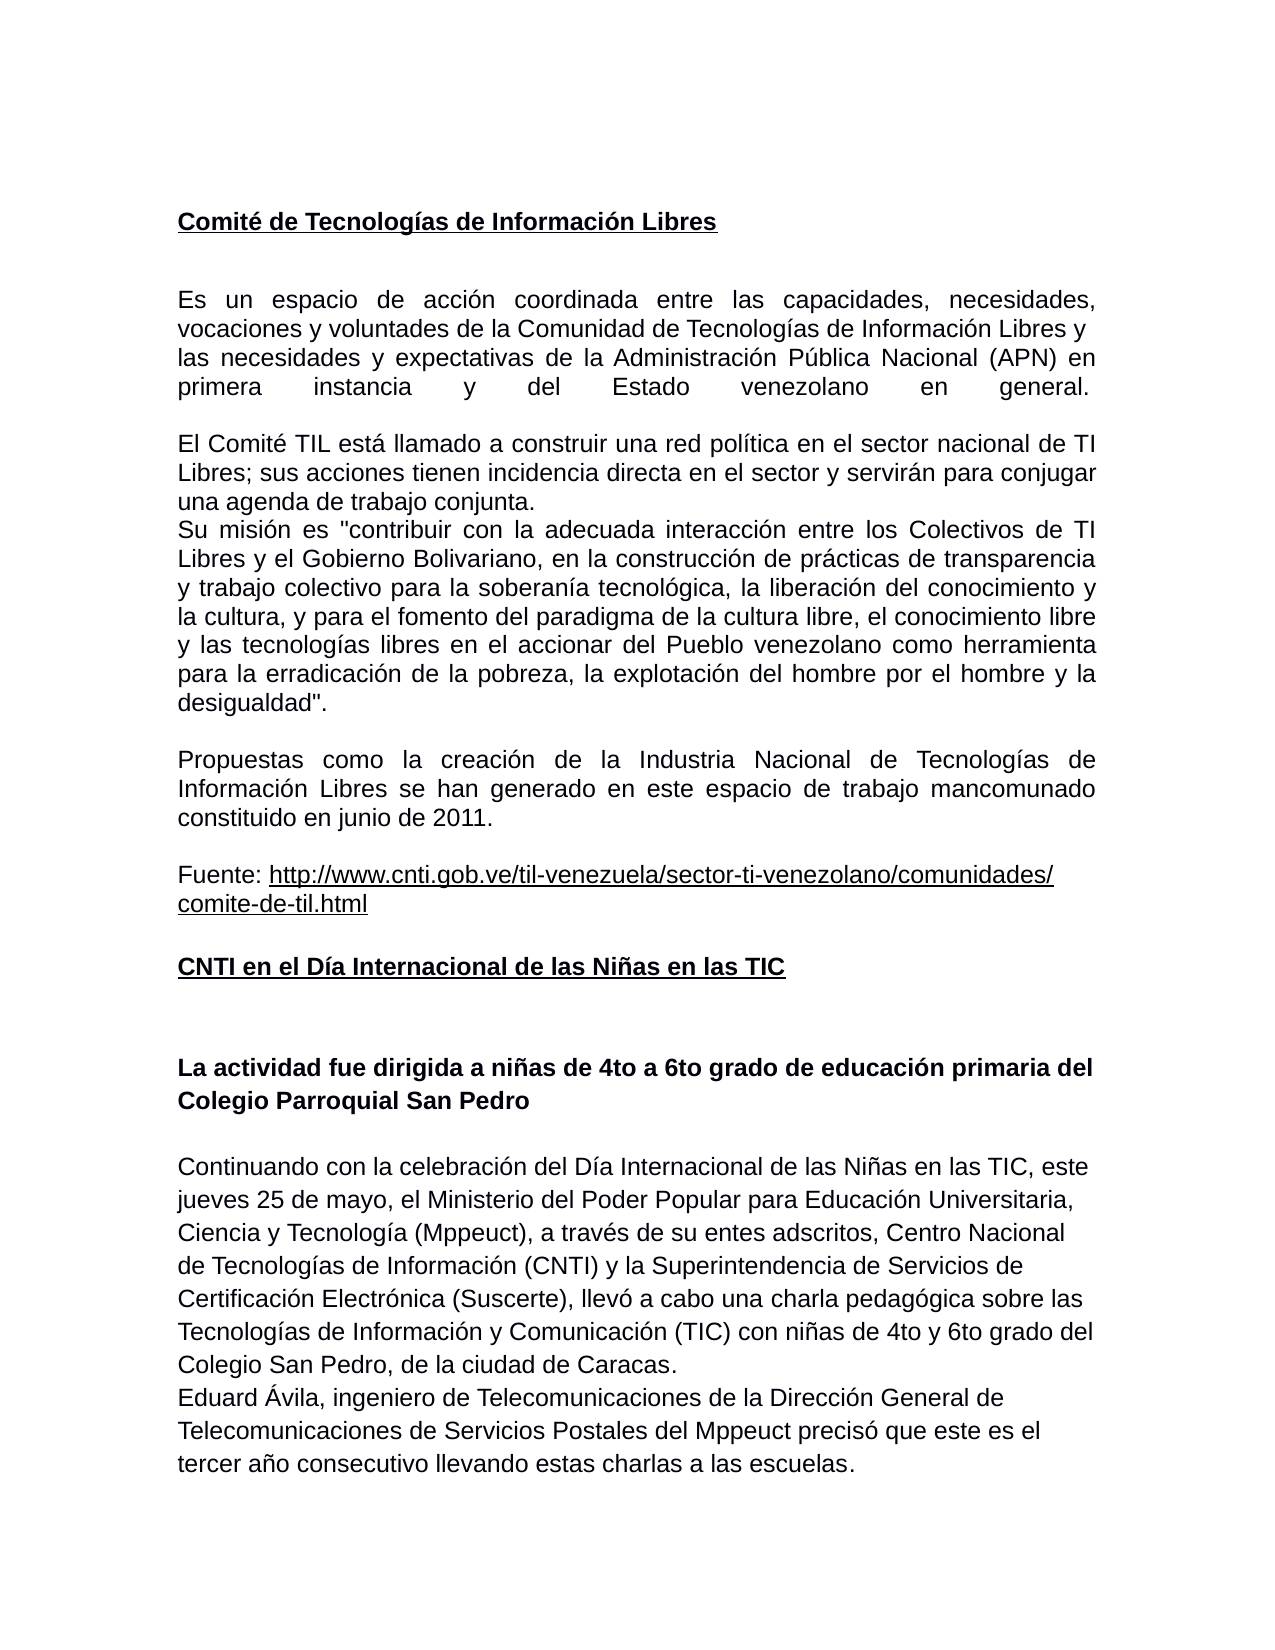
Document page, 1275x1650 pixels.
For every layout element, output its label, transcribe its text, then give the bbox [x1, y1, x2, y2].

subtitle CNTI en el Día Internacional de las Niñas en las TIC [177, 947, 1098, 981]
text Es un espacio de acción coordinada entre las capacidades, necesidades, vocaciones y voluntades de la Comunidad de Tecnologías de Información Libres y las necesidades y expectativas de la Administración Pública Nacional (APN) en primera instancia y del Estado venezolano en general. El Comité TIL está llamado a construir una red política en el sector nacional de TI Libres; sus acciones tienen incidencia directa en el sector y servirán para conjugar una agenda de trabajo conjunta. [177, 285, 1098, 515]
text Su misión es "contribuir con la adecuada interacción entre los Colectivos de TI Libres y el Gobierno Bolivariano, en la construcción de prácticas de transparencia y trabajo colectivo para la soberanía tecnológica, la liberación del conocimiento y la cultura, y para el fomento del paradigma de la cultura libre, el conocimiento libre y las tecnologías libres en el accionar del Pueblo venezolano como herramienta para la erradicación de la pobreza, la explotación del hombre por el hombre y la desigualdad". Propuestas como la creación de la Industria Nacional de Tecnologías de Información Libres se han generado en este espacio de trabajo mancomunado constituido en junio de 2011. [177, 515, 1098, 832]
text La actividad fue dirigida a niñas de 4to a 6to grado de educación primaria del Colegio Parroquial San Pedro Continuando con la celebración del Día Internacional de las Niñas en las TIC, este jueves 25 de mayo, el Ministerio del Poder Popular para Educación Universitaria, Ciencia y Tecnología (Mppeuct), a través de su entes adscritos, Centro Nacional de Tecnologías de Información (CNTI) y la Superintendencia de Servicios de Certificación Electrónica (Suscerte), llevó a cabo una charla pedagógica sobre las Tecnologías de Información y Comunicación (TIC) con niñas de 4to y 6to grado del Colegio San Pedro, de la ciudad de Caracas. Eduard Ávila, ingeniero de Telecomunicaciones de la Dirección General de Telecomunicaciones de Servicios Postales del Mppeuct precisó que este es el tercer año consecutivo llevando estas charlas a las escuelas. [177, 1053, 1098, 1478]
subtitle Comité de Tecnologías de Información Libres [177, 201, 1098, 236]
text Fuente: http://www.cnti.gob.ve/til-venezuela/sector-ti-venezolano/comunidades/comite-de-til.html [177, 860, 1098, 918]
